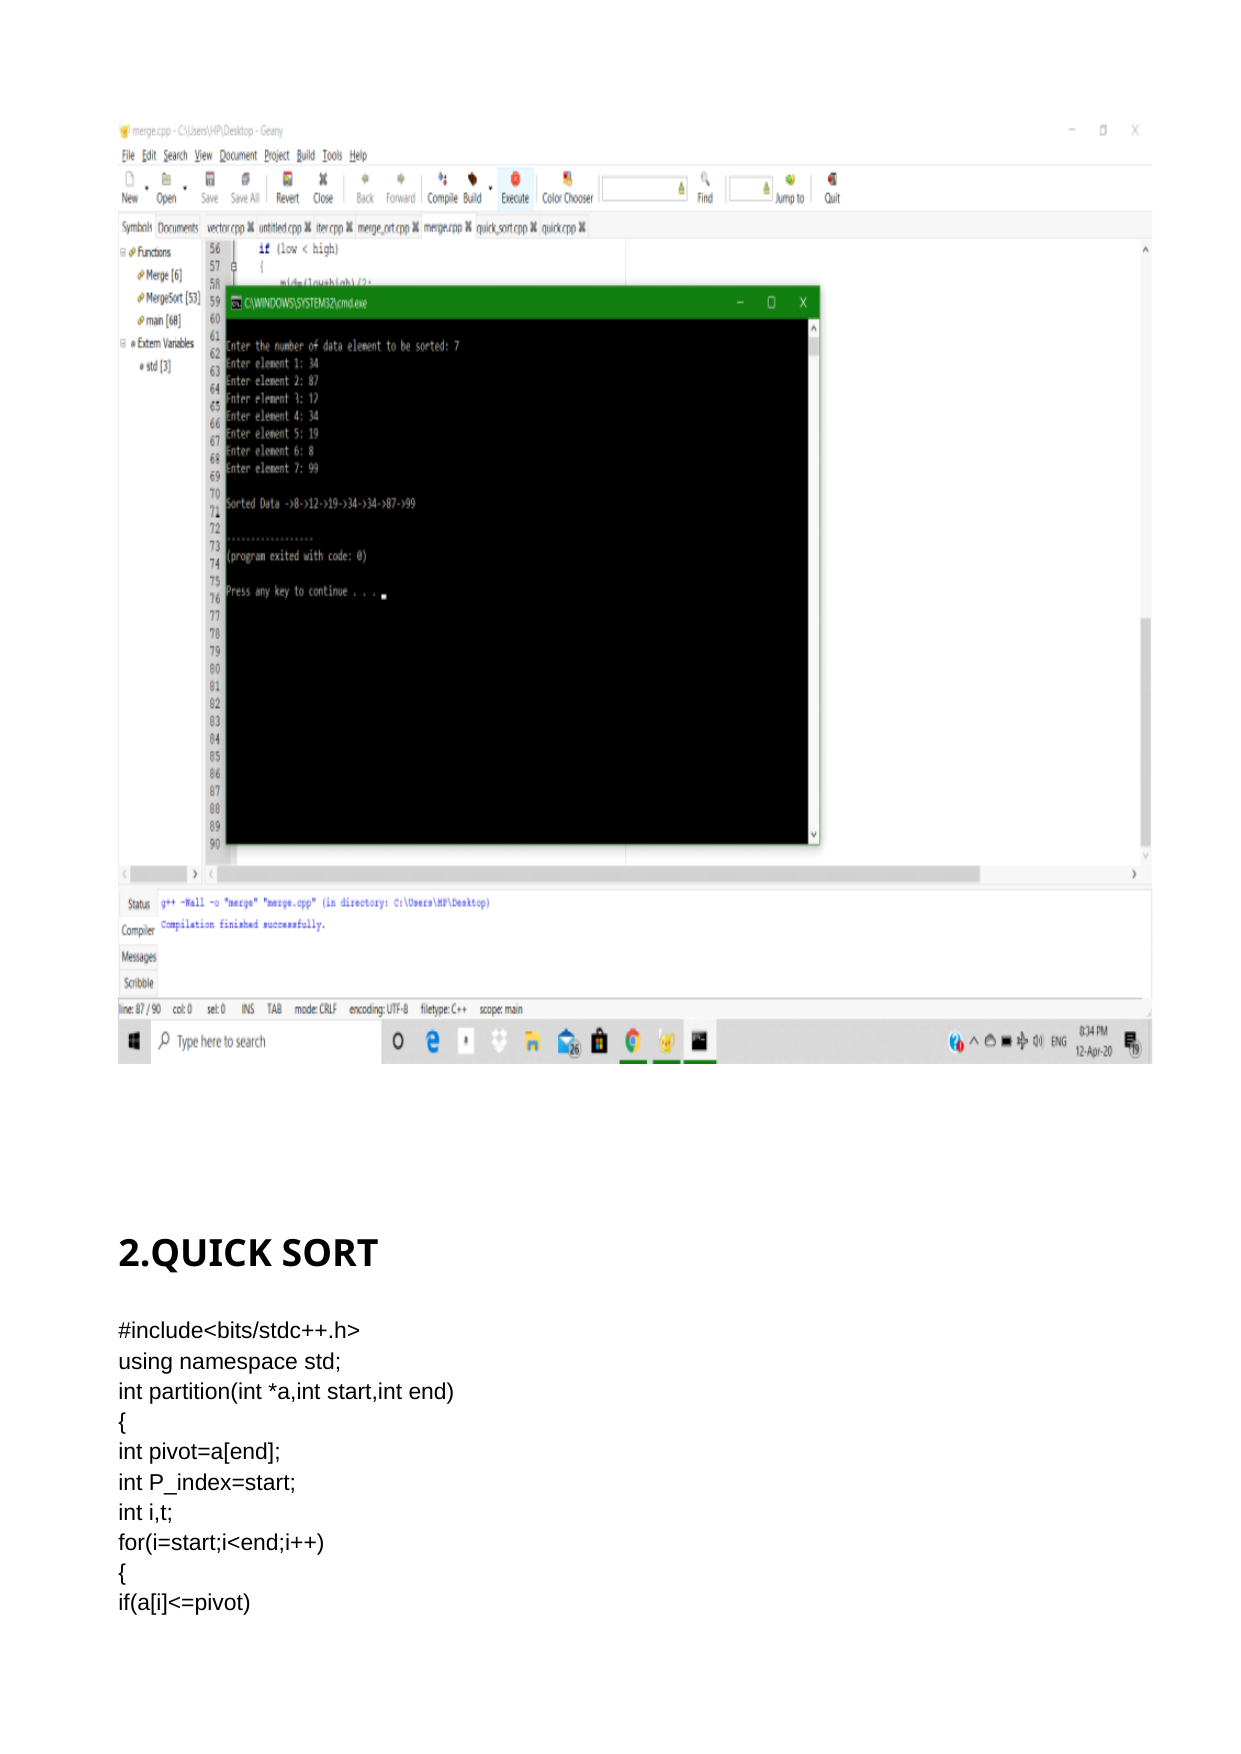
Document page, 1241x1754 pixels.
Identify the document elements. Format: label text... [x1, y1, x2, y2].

text 2.QUICK SORT [118, 1227, 1122, 1278]
text int pivot=a[end]; [118, 1438, 1122, 1464]
text int P_index=start; [118, 1468, 1122, 1495]
text int i,t; [118, 1499, 1122, 1525]
text #include<bits/stdc++.h> [118, 1317, 1122, 1344]
text int partition(int *a,int start,int end) [118, 1378, 1122, 1404]
text { [118, 1559, 1122, 1585]
text { [118, 1408, 1122, 1434]
text for(i=start;i<end;i++) [118, 1529, 1122, 1555]
text if(a[i]<=pivot) [118, 1589, 1122, 1616]
text using namespace std; [118, 1348, 1122, 1374]
